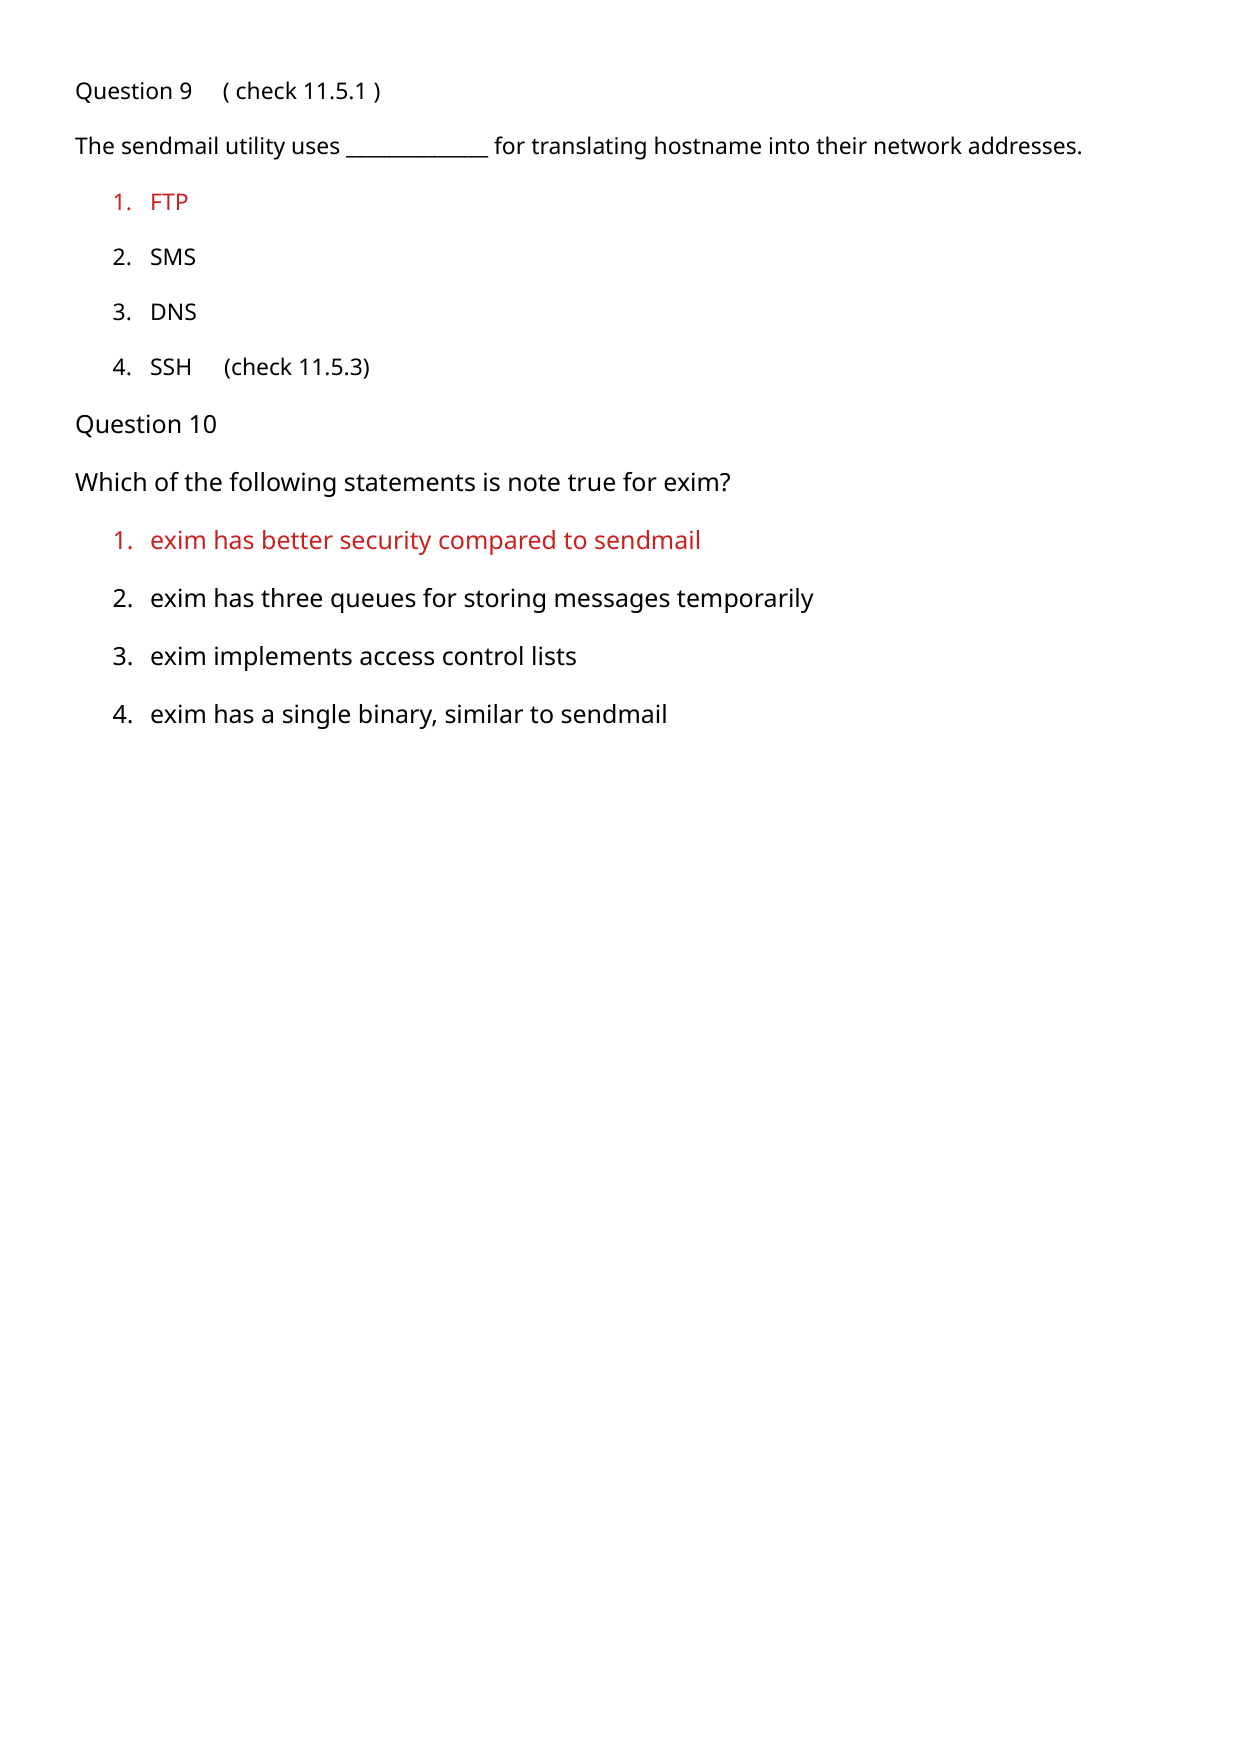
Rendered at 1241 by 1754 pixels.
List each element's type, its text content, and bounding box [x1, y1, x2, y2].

text Which of the following statements is note true for exim? [75, 464, 1165, 498]
list FTP [112, 185, 1165, 217]
list SSH (check 11.5.3) [112, 351, 1165, 382]
list exim has better security compared to sendmail [112, 522, 1165, 556]
list DNS [112, 296, 1165, 327]
list exim implements access control lists [112, 638, 1165, 672]
text Question 10 [75, 406, 1165, 440]
list exim has a single binary, similar to sendmail [112, 696, 1165, 730]
list SMS [112, 241, 1165, 272]
text The sendmail utility uses ______________ for translating hostname into their network addresses. [75, 130, 1165, 161]
text Question 9 ( check 11.5.1 ) [75, 75, 1165, 106]
list exim has three queues for storing messages temporarily [112, 580, 1165, 614]
